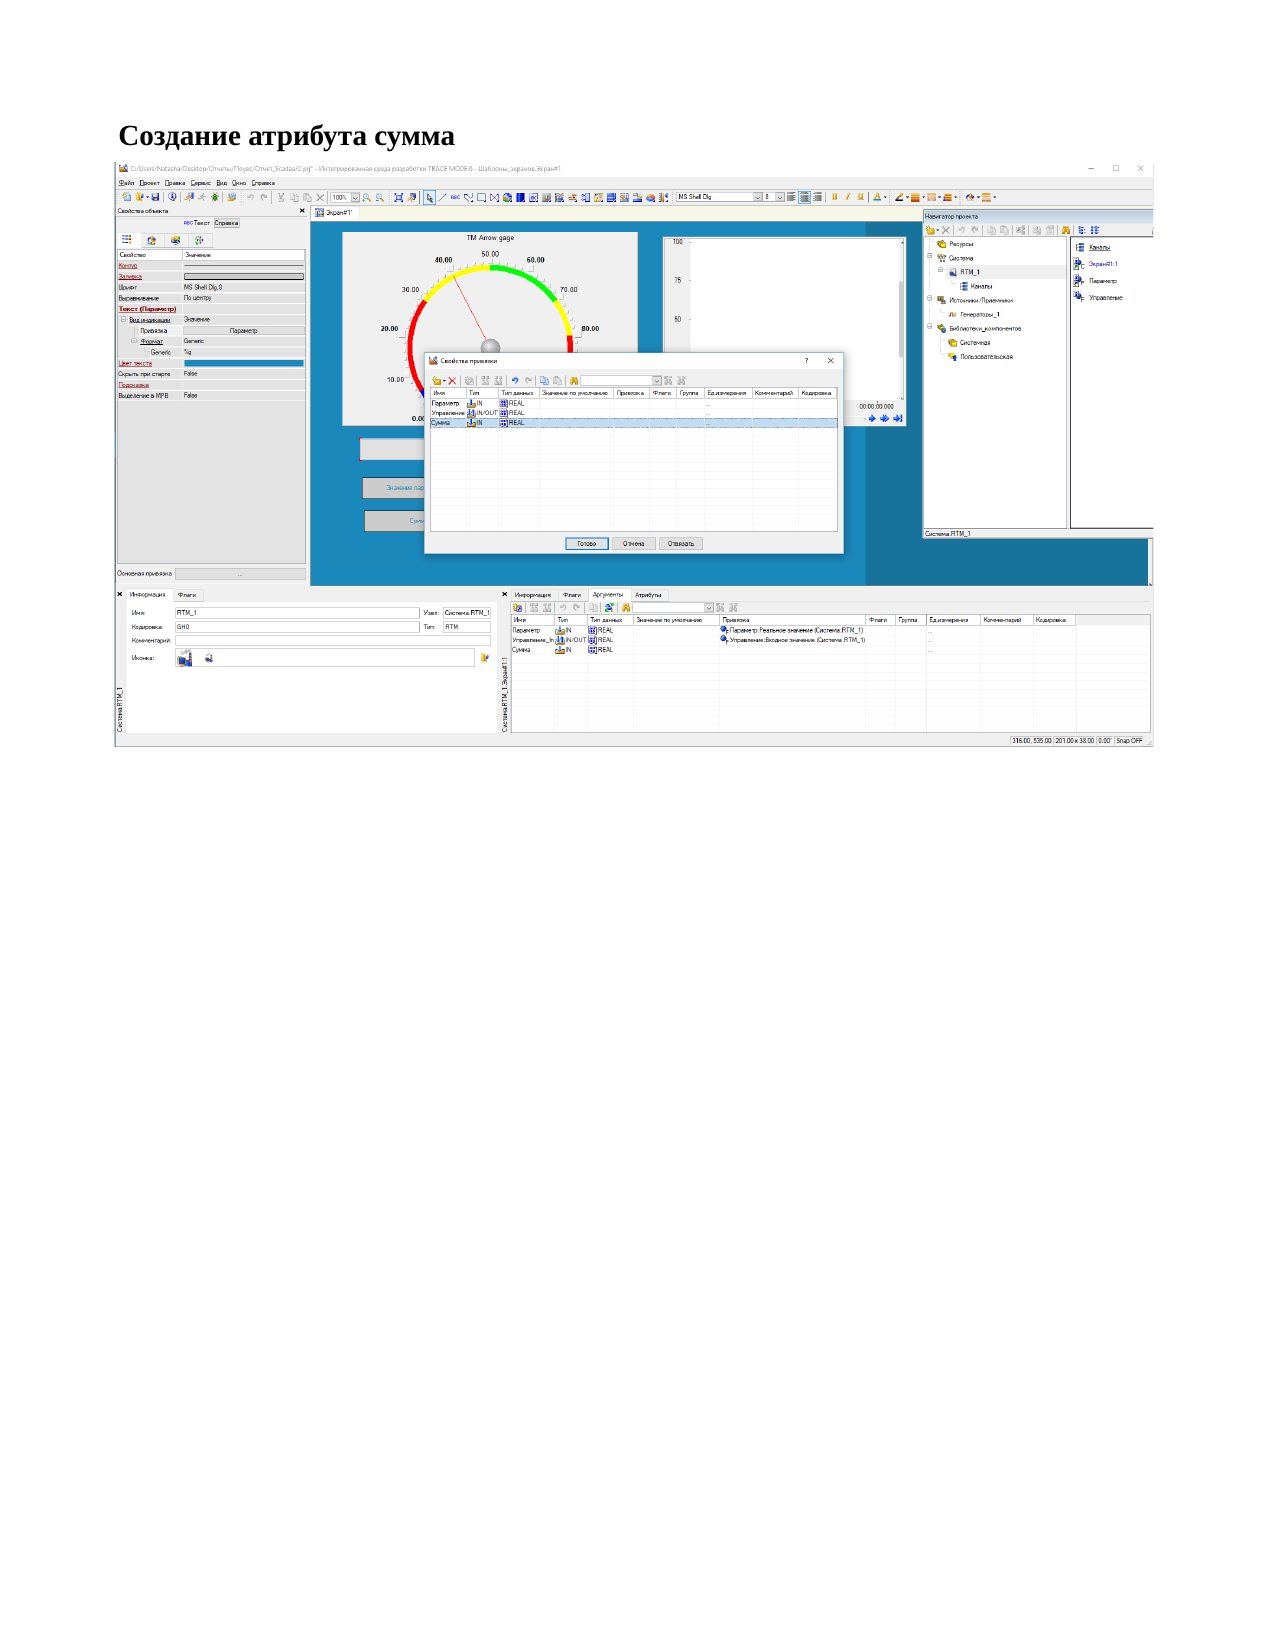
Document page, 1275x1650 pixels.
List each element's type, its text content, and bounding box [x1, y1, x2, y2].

text Создание атрибута сумма [118, 118, 1157, 809]
picture [114, 162, 1154, 747]
